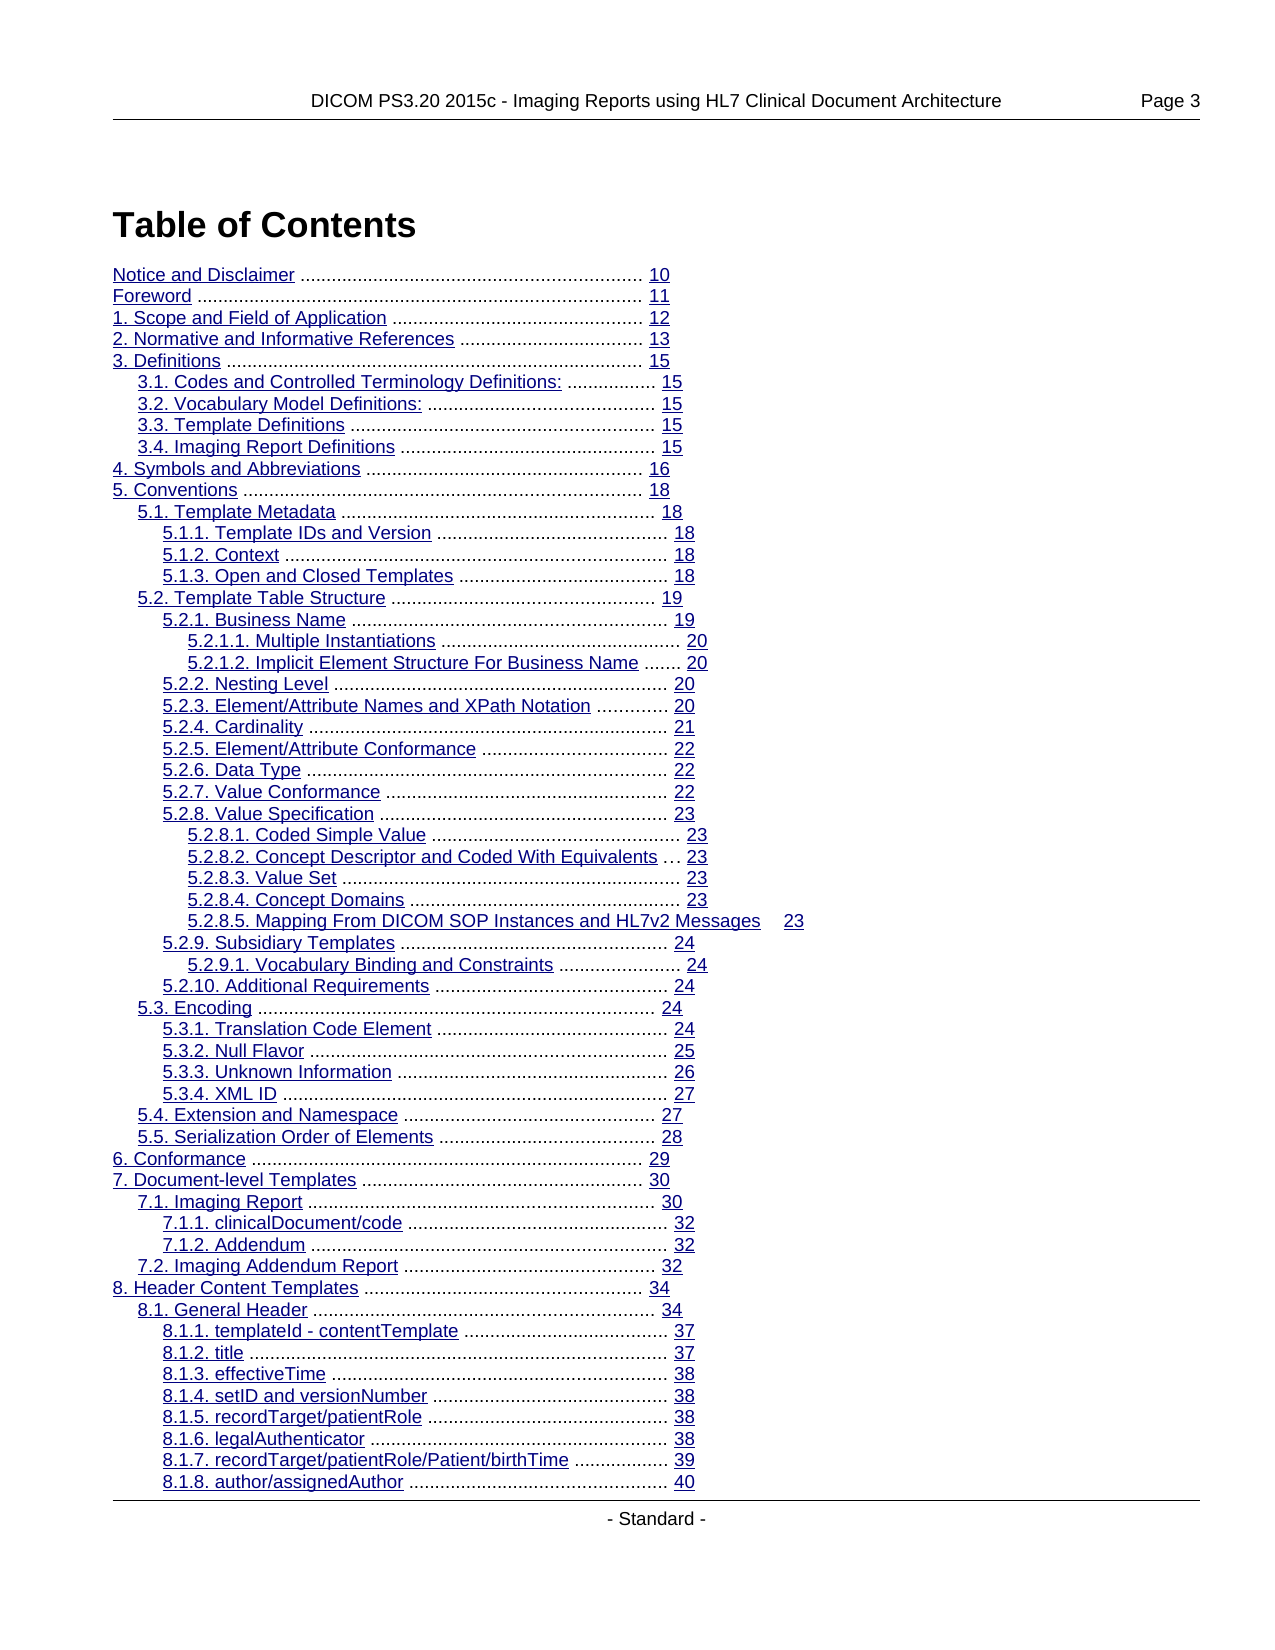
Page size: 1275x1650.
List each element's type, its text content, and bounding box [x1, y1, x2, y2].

text 8.1.6. legalAuthenticator 0 [162, 1428, 1175, 1449]
text 3.2. Vocabulary Model Definitions: 0 [137, 393, 1175, 414]
text 8.1.8. author/assignedAuthor 0 [162, 1471, 1175, 1492]
text 5.2.8.3. Value Set 0 [187, 867, 1175, 889]
text 7. Document-level Templates 0 [112, 1169, 1175, 1191]
text 4. Symbols and Abbreviations 0 [112, 457, 1175, 479]
text 5.2.3. Element/Attribute Names and XPath Notation 0 [162, 694, 1175, 716]
text 5.2.6. Data Type 0 [162, 759, 1175, 781]
text 1. Scope and Field of Application 0 [112, 306, 1175, 328]
text Foreword 0 [112, 285, 1175, 306]
text 5.2.1. Business Name 0 [162, 608, 1175, 630]
text 5.1. Template Metadata 0 [137, 501, 1175, 522]
text 5.3.4. XML ID 0 [162, 1083, 1175, 1104]
text 5.2.9. Subsidiary Templates 0 [162, 932, 1175, 953]
text 8.1.2. title 0 [162, 1341, 1175, 1363]
text 5.2.7. Value Conformance 0 [162, 781, 1175, 802]
text 6. Conformance 0 [112, 1147, 1175, 1169]
text 5.2.5. Element/Attribute Conformance 0 [162, 738, 1175, 759]
text 5.2.1.2. Implicit Element Structure For Business Name 0 [187, 651, 1175, 673]
text 7.2. Imaging Addendum Report 0 [137, 1255, 1175, 1277]
text 5.1.1. Template IDs and Version 0 [162, 522, 1175, 544]
text 5.2.8.4. Concept Domains 0 [187, 889, 1175, 910]
text 8.1.7. recordTarget/patientRole/Patient/birthTime 0 [162, 1449, 1175, 1471]
text 5.5. Serialization Order of Elements 0 [137, 1126, 1175, 1147]
text Table of Contents [112, 204, 1200, 245]
text 5.2.8.5. Mapping From DICOM SOP Instances and HL7v2 Messages 0 [187, 910, 1175, 932]
text 5.2.9.1. Vocabulary Binding and Constraints 0 [187, 953, 1175, 975]
text 5.2. Template Table Structure 0 [137, 587, 1175, 608]
text 8. Header Content Templates 0 [112, 1277, 1175, 1298]
text 8.1.1. templateId - contentTemplate 0 [162, 1320, 1175, 1341]
text 5.3. Encoding 0 [137, 996, 1175, 1018]
text 5.2.8. Value Specification 0 [162, 802, 1175, 824]
text 3.1. Codes and Controlled Terminology Definitions: 0 [137, 371, 1175, 393]
text 8.1.3. effectiveTime 0 [162, 1363, 1175, 1384]
text 5.2.1.1. Multiple Instantiations 0 [187, 630, 1175, 651]
text 3. Definitions 0 [112, 349, 1175, 371]
text Notice and Disclaimer 0 [112, 263, 1175, 285]
text 8.1.5. recordTarget/patientRole 0 [162, 1406, 1175, 1428]
text 8.1. General Header 0 [137, 1298, 1175, 1320]
text 5.1.2. Context 0 [162, 544, 1175, 565]
text 5.1.3. Open and Closed Templates 0 [162, 565, 1175, 587]
text 5. Conventions 0 [112, 479, 1175, 501]
text 7.1.2. Addendum 0 [162, 1234, 1175, 1255]
text 5.2.4. Cardinality 0 [162, 716, 1175, 738]
text 5.4. Extension and Namespace 0 [137, 1104, 1175, 1126]
text 5.2.2. Nesting Level 0 [162, 673, 1175, 694]
text 5.3.3. Unknown Information 0 [162, 1061, 1175, 1083]
text 5.3.2. Null Flavor 0 [162, 1039, 1175, 1061]
text 3.3. Template Definitions 0 [137, 414, 1175, 436]
text 2. Normative and Informative References 0 [112, 328, 1175, 349]
text 5.2.10. Additional Requirements 0 [162, 975, 1175, 996]
text 5.2.8.2. Concept Descriptor and Coded With Equivalents 0 [187, 846, 1175, 867]
text 3.4. Imaging Report Definitions 0 [137, 436, 1175, 457]
text 5.2.8.1. Coded Simple Value 0 [187, 824, 1175, 846]
text 7.1.1. clinicalDocument/code 0 [162, 1212, 1175, 1234]
text 5.3.1. Translation Code Element 0 [162, 1018, 1175, 1039]
text 7.1. Imaging Report 0 [137, 1191, 1175, 1212]
text 8.1.4. setID and versionNumber 0 [162, 1384, 1175, 1406]
